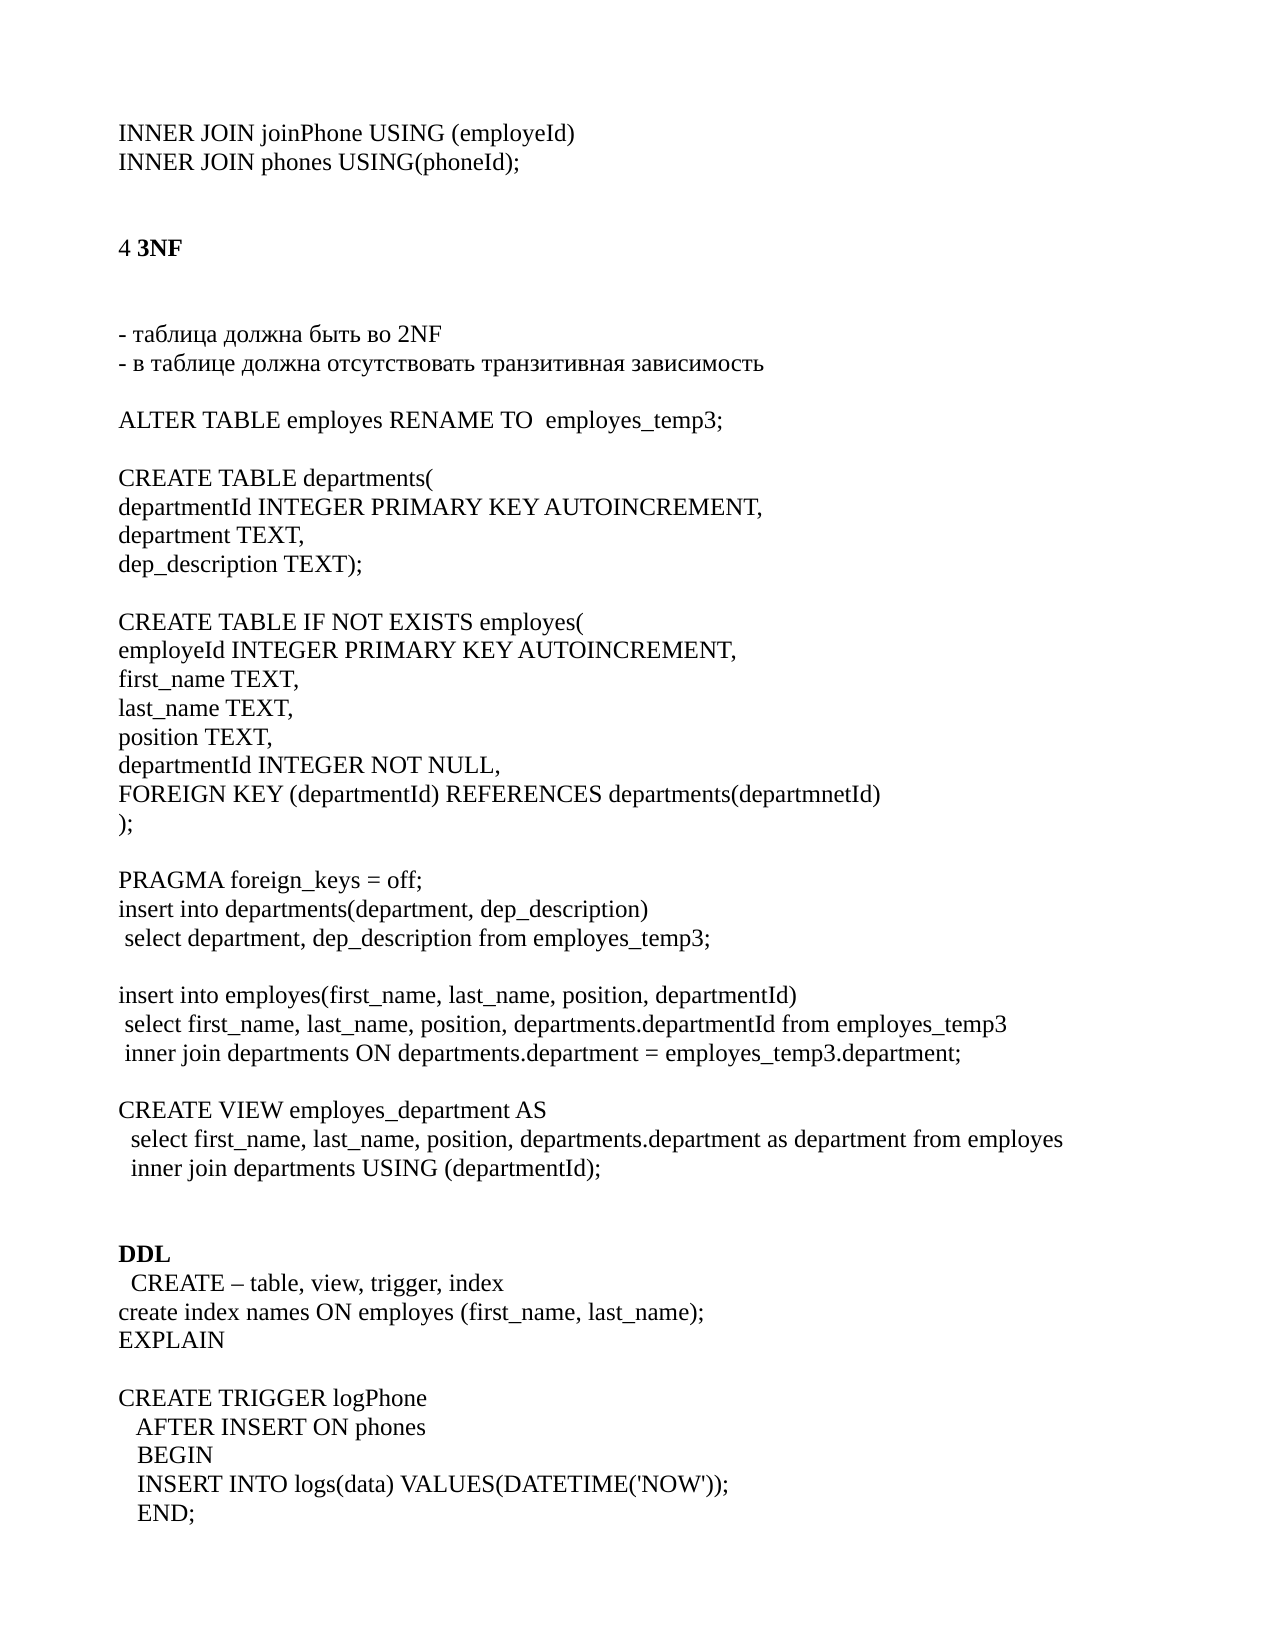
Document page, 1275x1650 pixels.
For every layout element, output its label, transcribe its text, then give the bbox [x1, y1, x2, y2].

text END; [118, 1498, 1157, 1527]
text INSERT INTO logs(data) VALUES(DATETIME('NOW')); [118, 1469, 1157, 1498]
text FOREIGN KEY (departmentId) REFERENCES departments(departmnetId) [118, 779, 1157, 808]
text CREATE TABLE departments( [118, 463, 1157, 492]
text employeId INTEGER PRIMARY KEY AUTOINCREMENT, [118, 636, 1157, 664]
text AFTER INSERT ON phones [118, 1412, 1157, 1441]
text insert into departments(department, dep_description) [118, 894, 1157, 923]
text EXPLAIN [118, 1326, 1157, 1354]
text insert into employes(first_name, last_name, position, departmentId) [118, 981, 1157, 1009]
text DDL CREATE – table, view, trigger, index [118, 1239, 1157, 1297]
text select first_name, last_name, position, departments.departmentId from employes_temp3 [118, 1009, 1157, 1038]
text ALTER TABLE employes RENAME TO employes_temp3; [118, 406, 1157, 434]
text CREATE VIEW employes_department AS [118, 1096, 1157, 1124]
text first_name TEXT, [118, 664, 1157, 693]
text departmentId INTEGER NOT NULL, [118, 751, 1157, 779]
text select first_name, last_name, position, departments.department as department from employes [118, 1124, 1157, 1153]
text select department, dep_description from employes_temp3; [118, 923, 1157, 952]
text CREATE TRIGGER logPhone [118, 1383, 1157, 1412]
text last_name TEXT, [118, 693, 1157, 722]
text departmentId INTEGER PRIMARY KEY AUTOINCREMENT, department TEXT, [118, 492, 1157, 549]
text BEGIN [118, 1441, 1157, 1469]
text INNER JOIN phones USING(phoneId); [118, 147, 1157, 176]
text PRAGMA foreign_keys = off; [118, 866, 1157, 894]
text dep_description TEXT); [118, 549, 1157, 578]
text 4 3NF [118, 233, 1157, 291]
text position TEXT, [118, 722, 1157, 751]
text CREATE TABLE IF NOT EXISTS employes( [118, 607, 1157, 636]
text create index names ON employes (first_name, last_name); [118, 1297, 1157, 1326]
text inner join departments ON departments.department = employes_temp3.department; [118, 1038, 1157, 1067]
text inner join departments USING (departmentId); [118, 1153, 1157, 1182]
text - таблица должна быть во 2NF [118, 291, 1157, 348]
text INNER JOIN joinPhone USING (employeId) [118, 118, 1157, 147]
text - в таблице должна отсутствовать транзитивная зависимость [118, 348, 1157, 377]
text ); [118, 808, 1157, 837]
